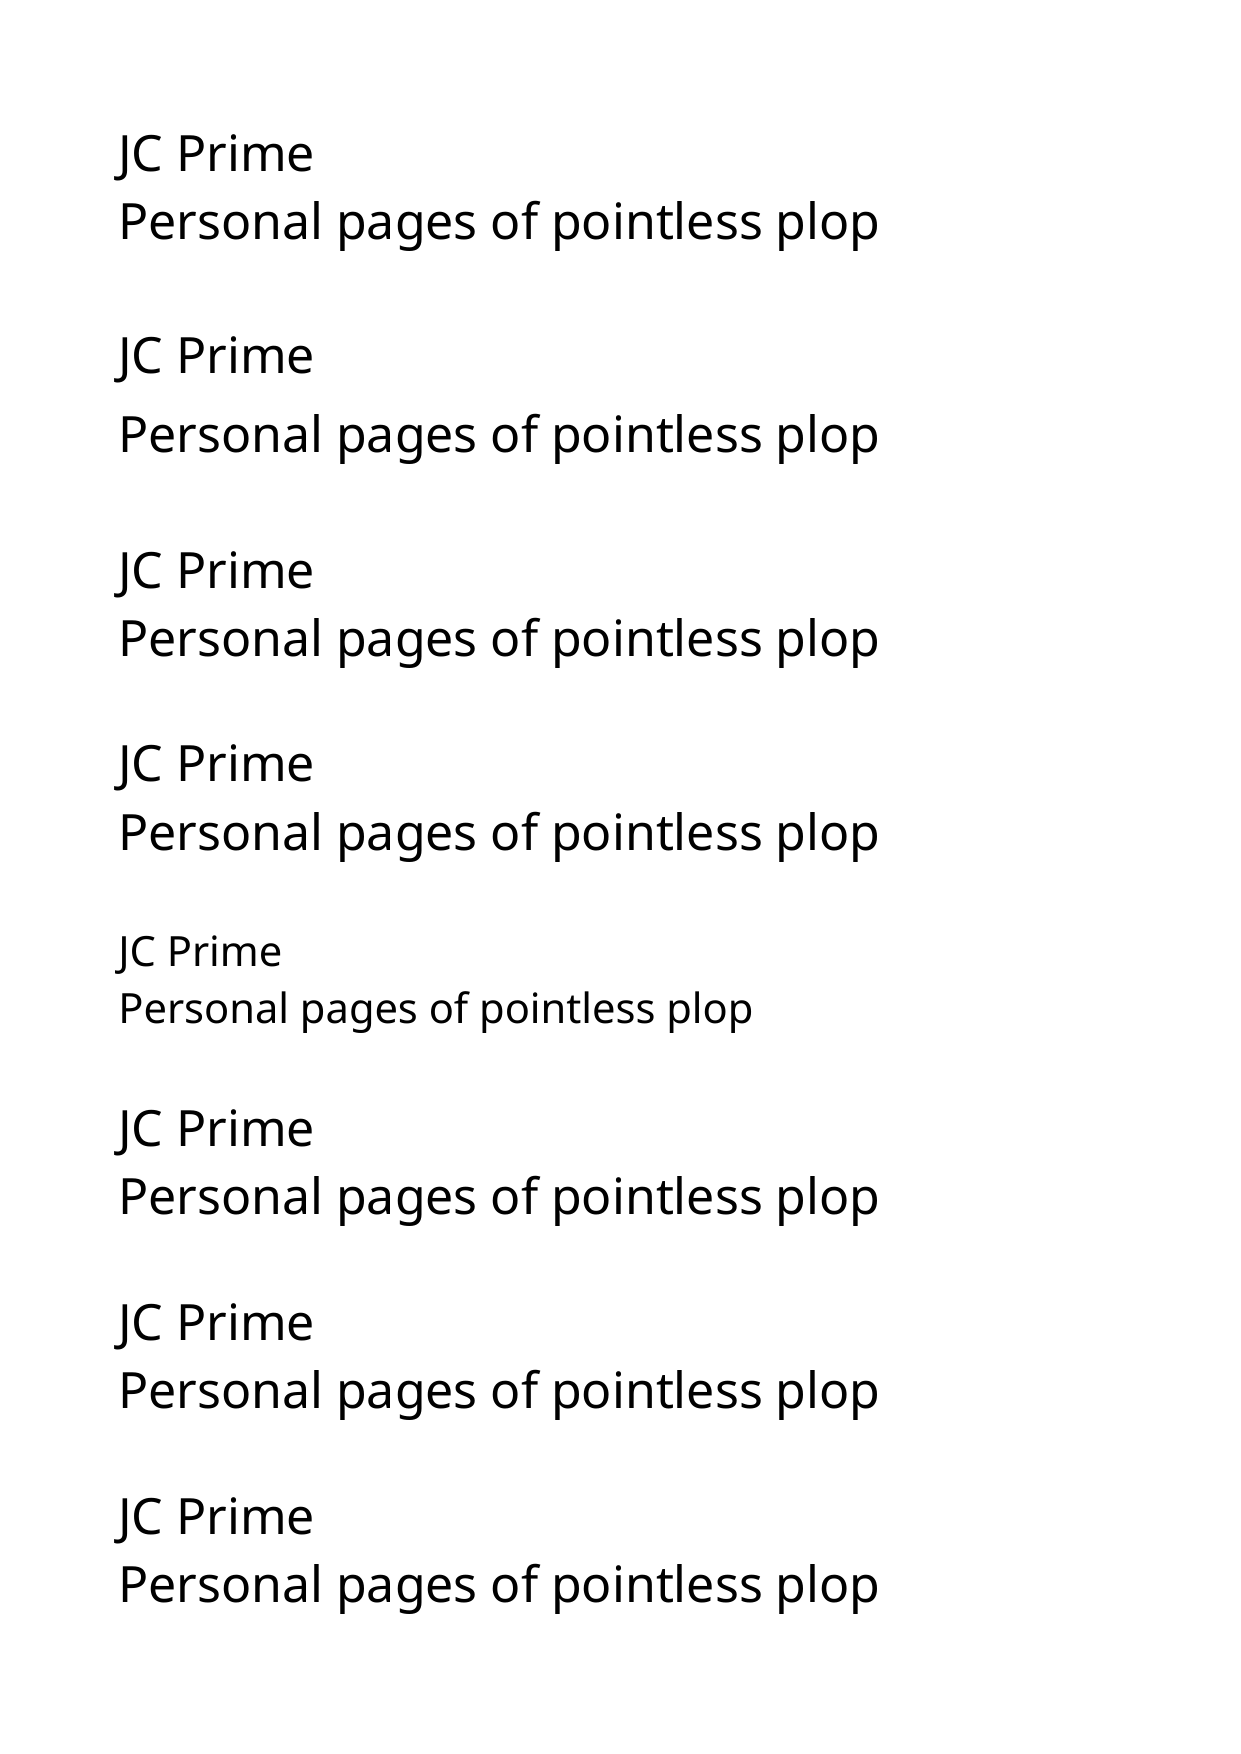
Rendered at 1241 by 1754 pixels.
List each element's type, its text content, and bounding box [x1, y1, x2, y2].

text Personal pages of pointless plop [118, 796, 1122, 864]
text Personal pages of pointless plop [118, 1161, 1122, 1229]
text Personal pages of pointless plop [118, 1549, 1122, 1617]
text JC Prime [118, 728, 1122, 796]
text Personal pages of pointless plop [118, 603, 1122, 671]
text Personal pages of pointless plop [118, 399, 1122, 467]
text JC Prime [118, 1481, 1122, 1549]
text JC Prime [118, 534, 1122, 603]
text JC Prime [118, 1093, 1122, 1161]
text JC Prime [118, 118, 1122, 186]
text JC Prime [118, 320, 1122, 388]
text JC Prime [118, 1287, 1122, 1355]
text Personal pages of pointless plop [118, 1355, 1122, 1423]
text Personal pages of pointless plop [118, 979, 1122, 1036]
text JC Prime [118, 922, 1122, 979]
text Personal pages of pointless plop [118, 186, 1122, 254]
